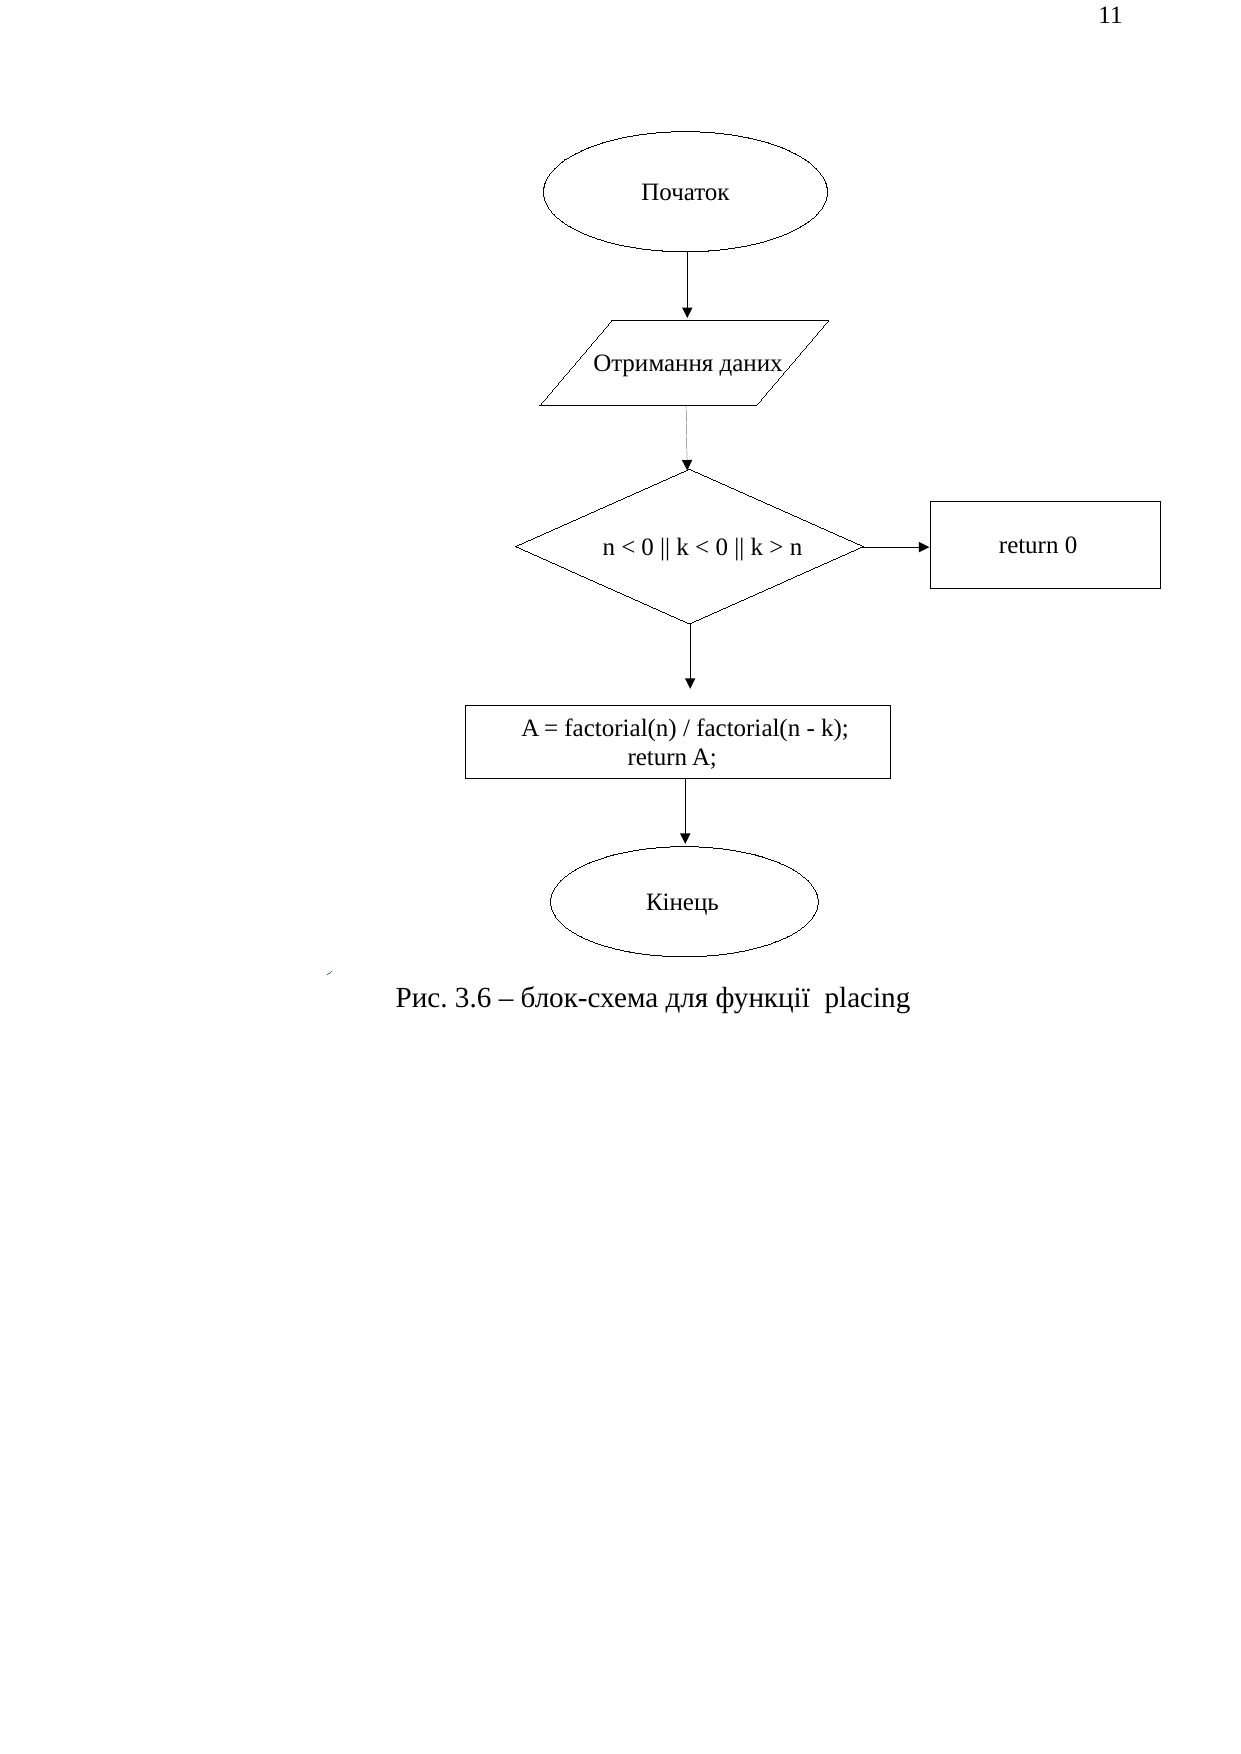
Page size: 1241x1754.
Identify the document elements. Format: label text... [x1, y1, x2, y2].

text Рис. 3.6 – блок-схема для функції placing [177, 981, 1122, 1014]
